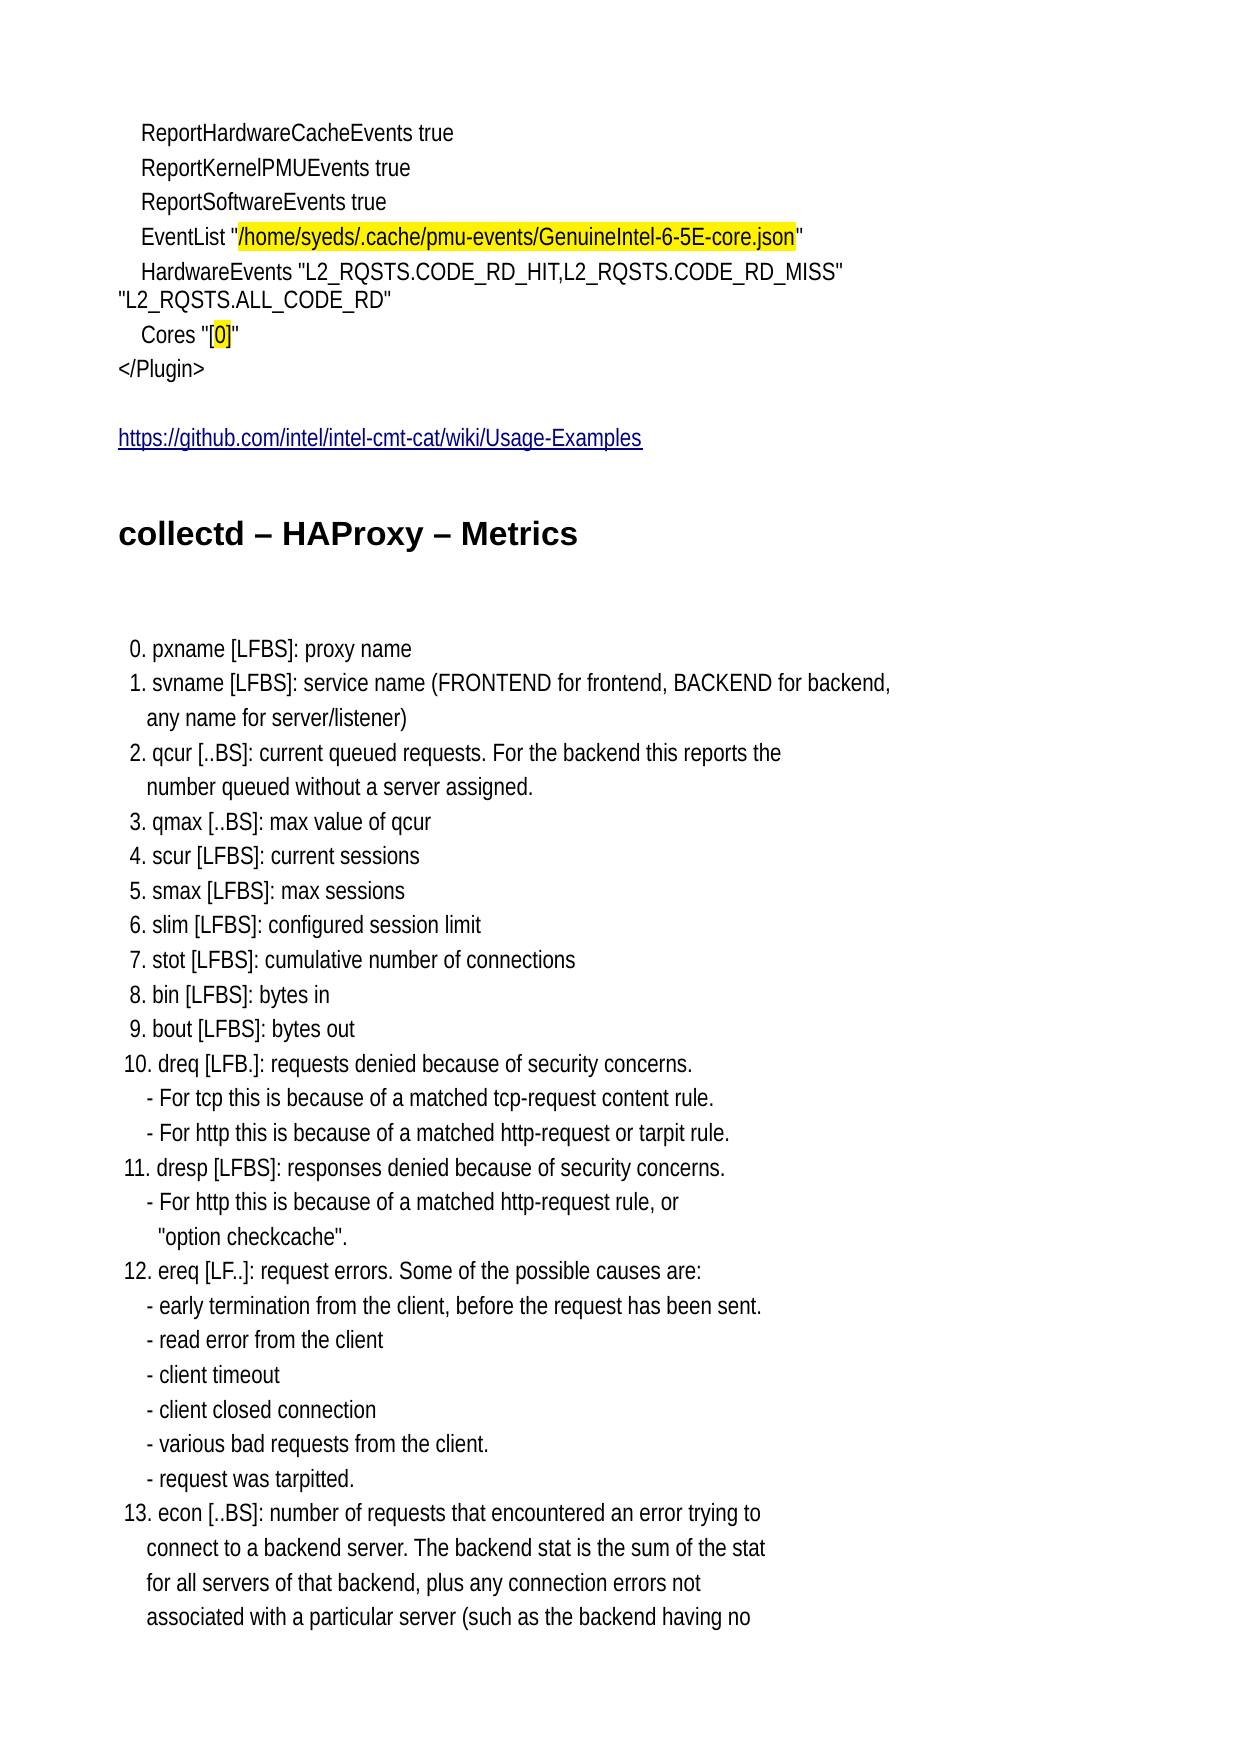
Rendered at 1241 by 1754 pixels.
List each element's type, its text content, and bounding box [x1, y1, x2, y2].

text 0. pxname [LFBS]: proxy name [118, 634, 1122, 662]
text 11. dresp [LFBS]: responses denied because of security concerns. [118, 1152, 1122, 1181]
text 8. bin [LFBS]: bytes in [118, 979, 1122, 1008]
text 2. qcur [..BS]: current queued requests. For the backend this reports the [118, 737, 1122, 766]
text 4. scur [LFBS]: current sessions [118, 841, 1122, 870]
text 6. slim [LFBS]: configured session limit [118, 910, 1122, 939]
text associated with a particular server (such as the backend having no [118, 1602, 1122, 1631]
text - For http this is because of a matched http-request rule, or [118, 1187, 1122, 1216]
text HardwareEvents "L2_RQSTS.CODE_RD_HIT,L2_RQSTS.CODE_RD_MISS" "L2_RQSTS.ALL_CODE_RD" [118, 256, 1122, 314]
text 13. econ [..BS]: number of requests that encountered an error trying to [118, 1498, 1122, 1527]
text 5. smax [LFBS]: max sessions [118, 876, 1122, 904]
text for all servers of that backend, plus any connection errors not [118, 1567, 1122, 1596]
text 10. dreq [LFB.]: requests denied because of security concerns. [118, 1049, 1122, 1077]
text - client timeout [118, 1360, 1122, 1389]
text https://github.com/intel/intel-cmt-cat/wiki/Usage-Examples [118, 423, 1122, 452]
text - client closed connection [118, 1394, 1122, 1423]
text "option checkcache". [118, 1222, 1122, 1250]
text any name for server/listener) [118, 703, 1122, 732]
text - For http this is because of a matched http-request or tarpit rule. [118, 1118, 1122, 1147]
text number queued without a server assigned. [118, 772, 1122, 801]
text Cores "[0]" [118, 320, 1122, 348]
text connect to a backend server. The backend stat is the sum of the stat [118, 1533, 1122, 1562]
text 3. qmax [..BS]: max value of qcur [118, 807, 1122, 835]
text - request was tarpitted. [118, 1464, 1122, 1492]
text ReportSoftwareEvents true [118, 187, 1122, 216]
text 1. svname [LFBS]: service name (FRONTEND for frontend, BACKEND for backend, [118, 668, 1122, 697]
text EventList "/home/syeds/.cache/pmu-events/GenuineIntel-6-5E-core.json" [118, 222, 1122, 251]
text 7. stot [LFBS]: cumulative number of connections [118, 945, 1122, 974]
text ReportKernelPMUEvents true [118, 153, 1122, 181]
text 12. ereq [LF..]: request errors. Some of the possible causes are: [118, 1256, 1122, 1285]
text </Plugin> [118, 354, 1122, 383]
text - For tcp this is because of a matched tcp-request content rule. [118, 1083, 1122, 1112]
text - early termination from the client, before the request has been sent. [118, 1291, 1122, 1319]
text - various bad requests from the client. [118, 1429, 1122, 1458]
subtitle collectd – HAProxy – Metrics [118, 513, 1122, 552]
text - read error from the client [118, 1325, 1122, 1354]
text ReportHardwareCacheEvents true [118, 118, 1122, 147]
text 9. bout [LFBS]: bytes out [118, 1014, 1122, 1043]
